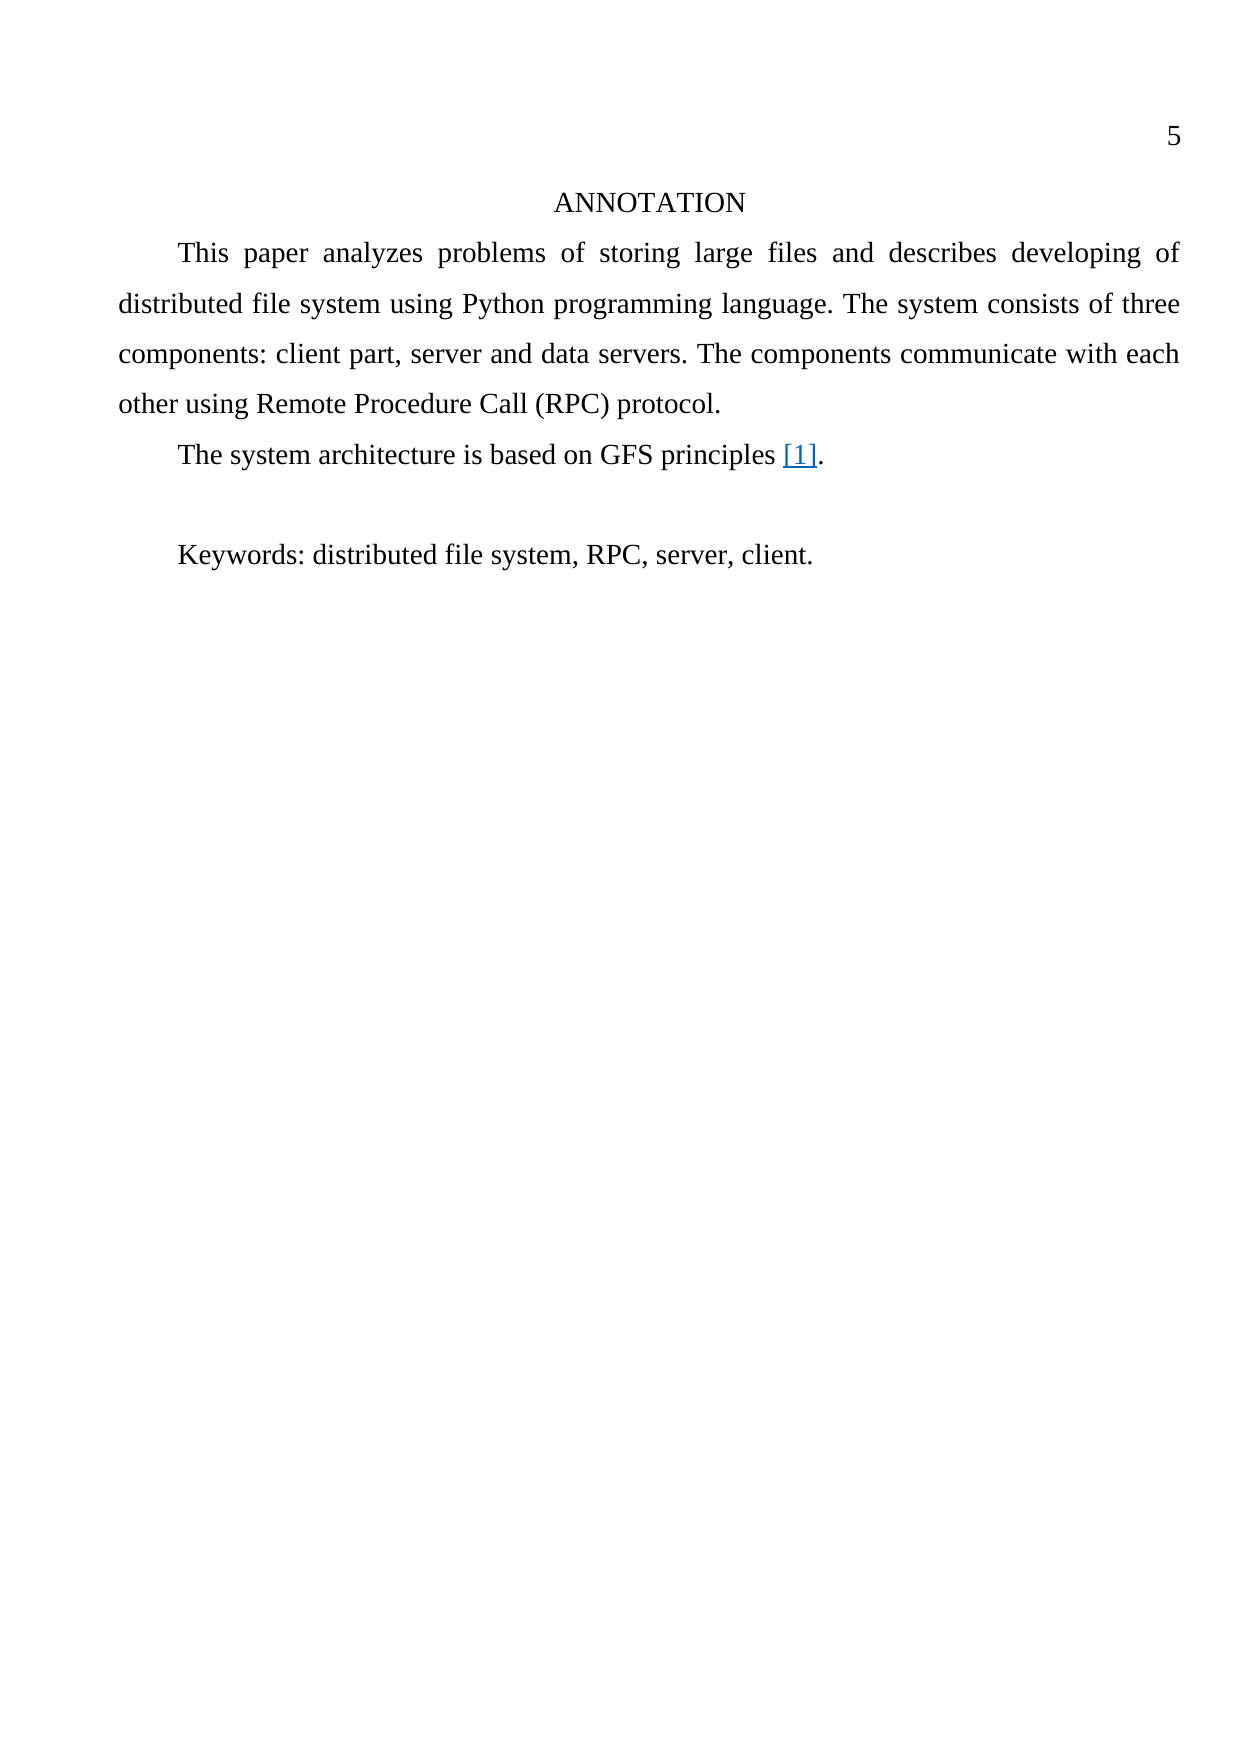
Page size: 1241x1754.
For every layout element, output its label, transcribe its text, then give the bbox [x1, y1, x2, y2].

text The system architecture is based on GFS principles [1]. [118, 437, 1181, 470]
text ANNOTATION [118, 185, 1181, 219]
text Keywords: distributed file system, RPC, server, client. [118, 537, 1181, 571]
text This paper analyzes problems of storing large files and describes developing of distributed file system using Python programming language. The system consists of three components: client part, server and data servers. The components communicate with each other using Remote Procedure Call (RPC) protocol. [118, 236, 1181, 420]
